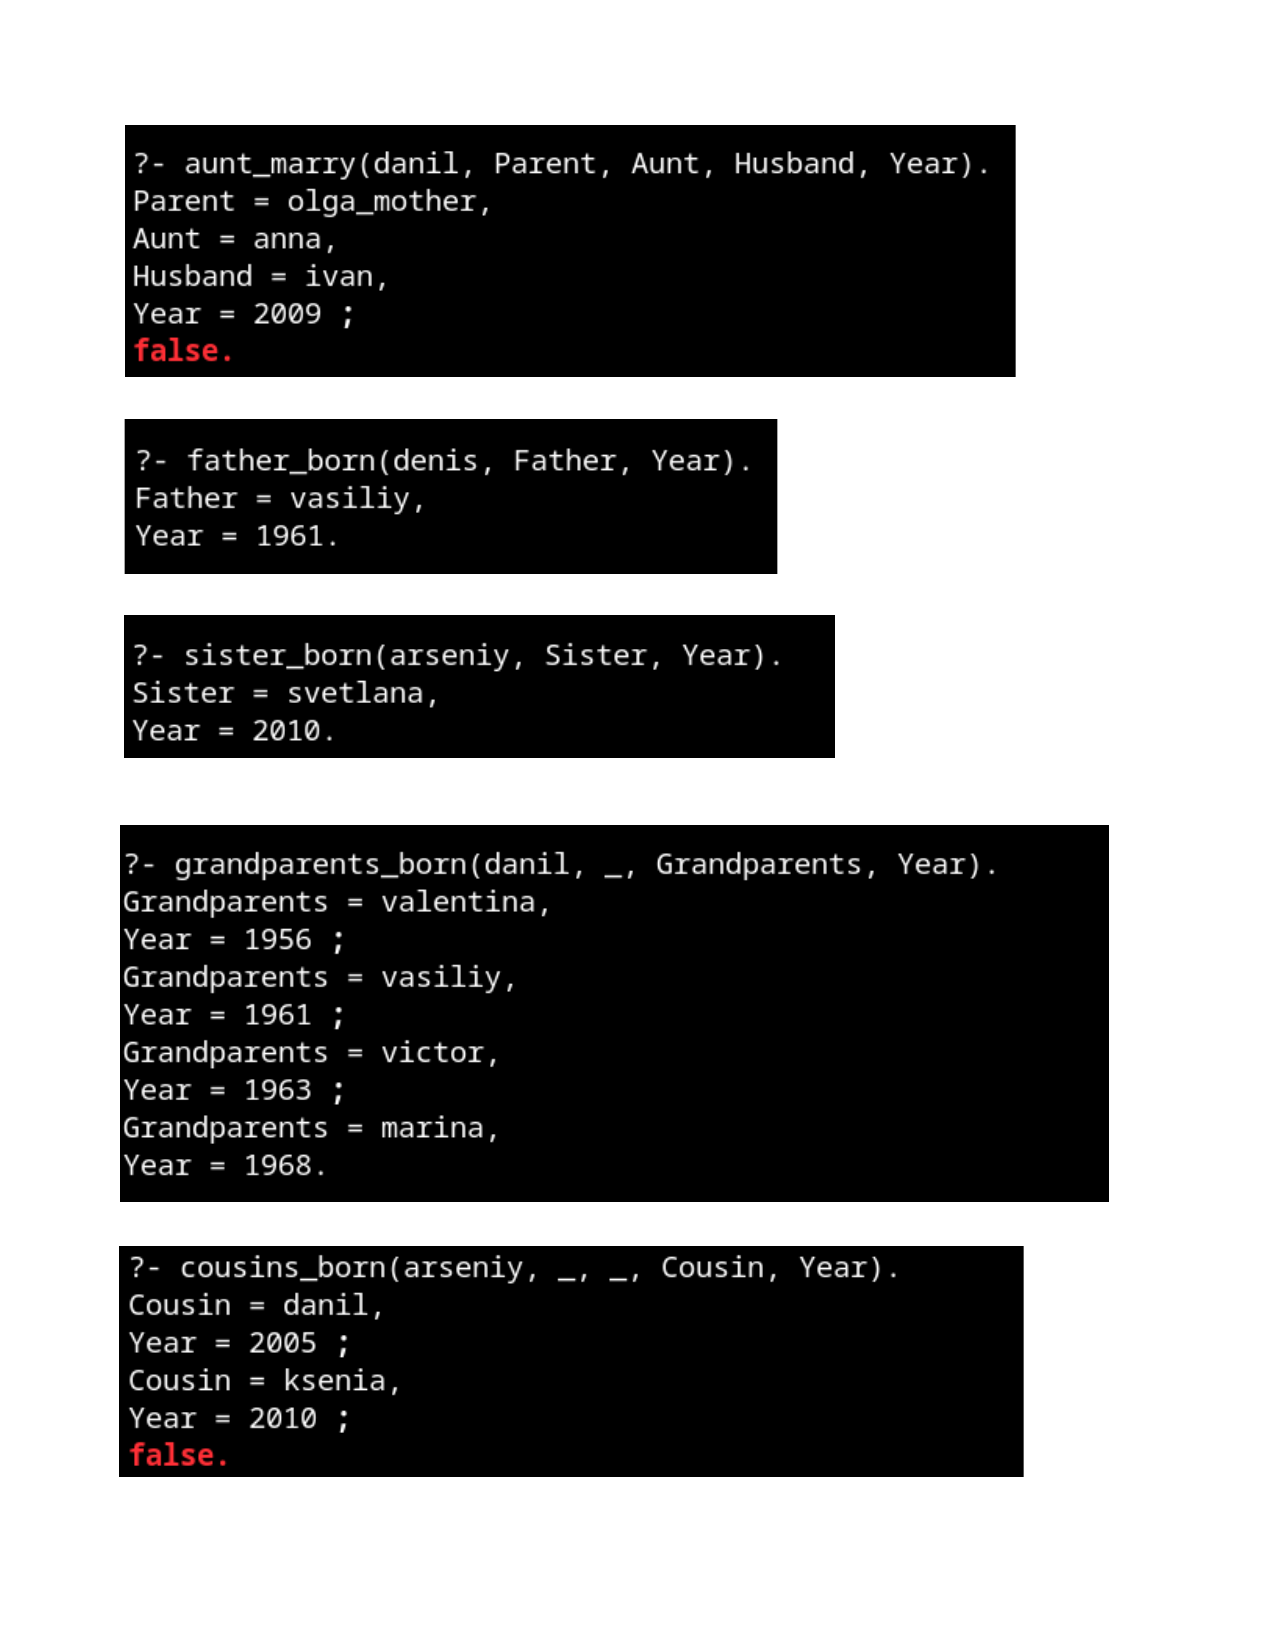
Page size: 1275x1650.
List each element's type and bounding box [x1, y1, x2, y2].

picture [125, 125, 1016, 377]
picture [124, 419, 778, 574]
picture [124, 615, 835, 758]
picture [119, 1246, 1024, 1477]
picture [120, 825, 1109, 1202]
